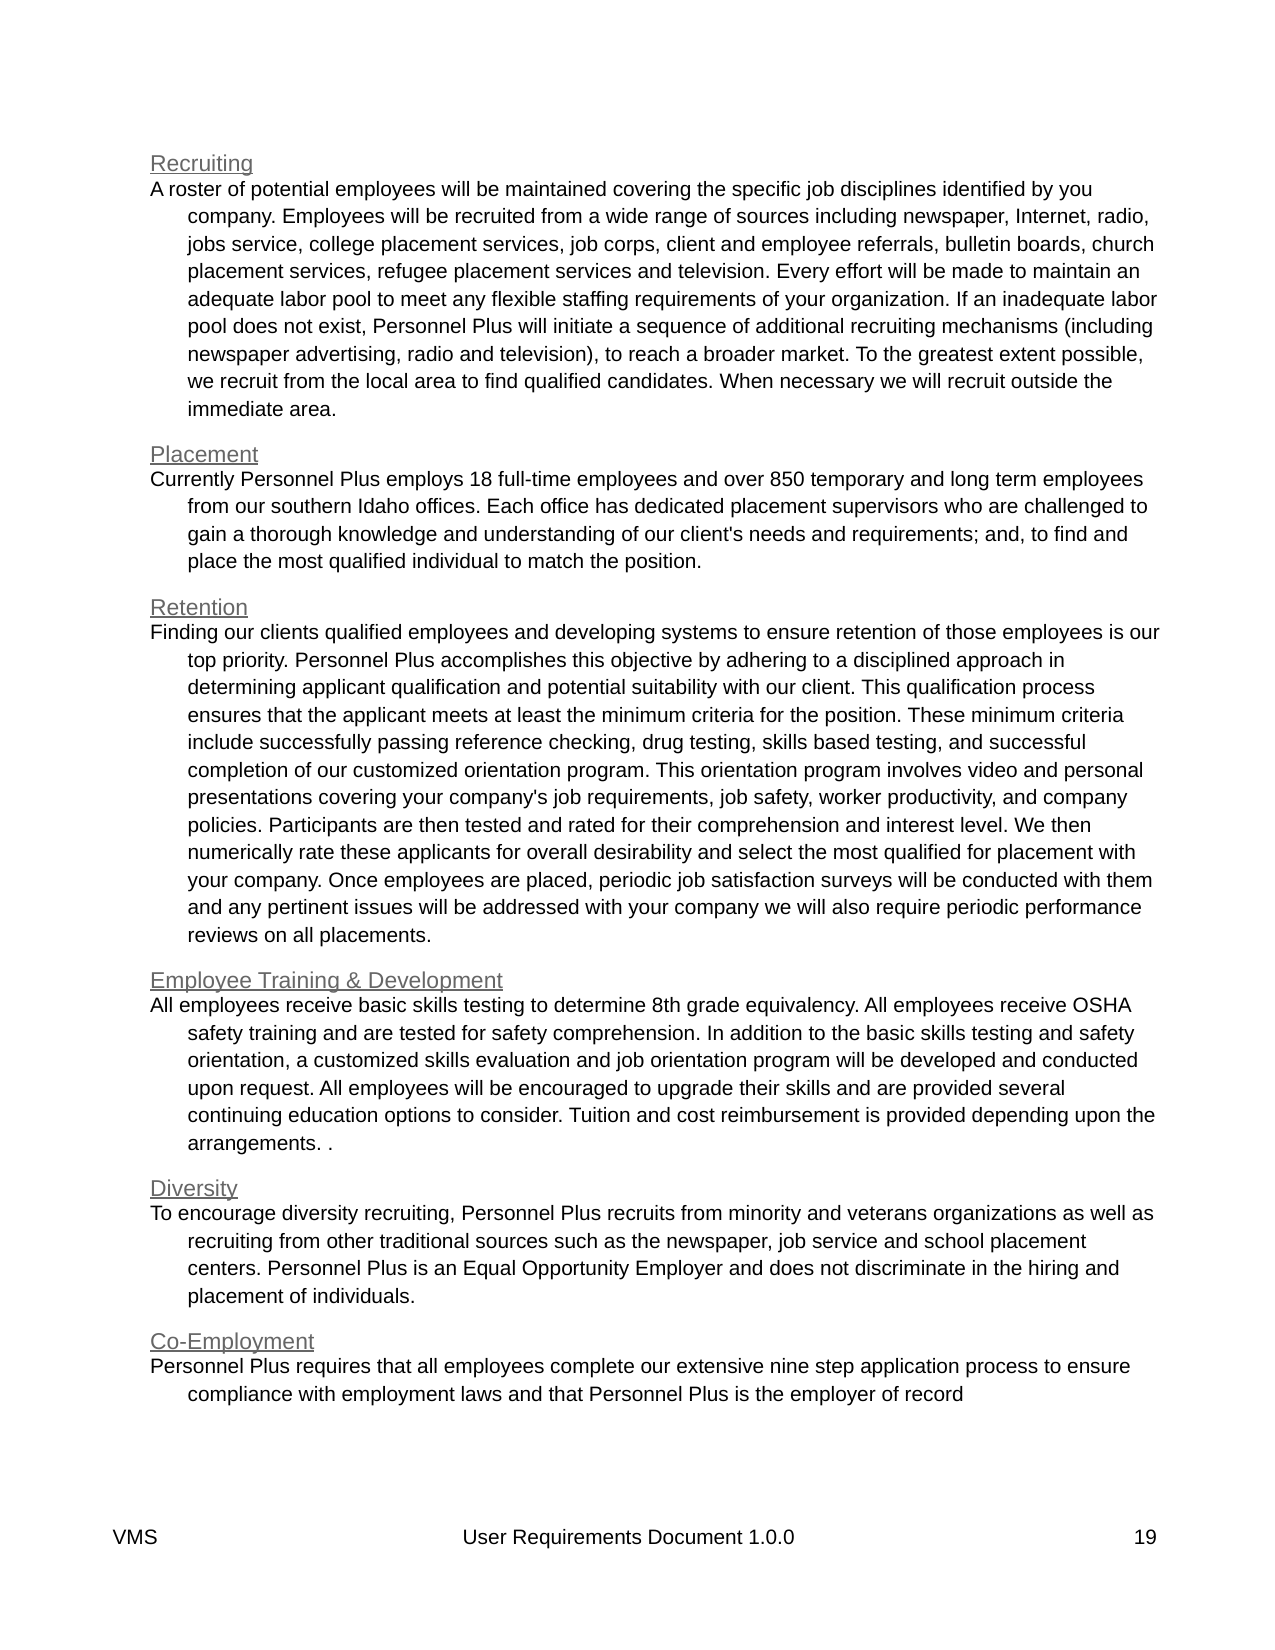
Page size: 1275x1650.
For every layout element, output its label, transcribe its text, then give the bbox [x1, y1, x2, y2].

text Currently Personnel Plus employs 18 full-time employees and over 850 temporary and long term employees from our southern Idaho offices. Each office has dedicated placement supervisors who are challenged to gain a thorough knowledge and understanding of our client's needs and requirements; and, to find and place the most qualified individual to match the position. [150, 467, 1162, 573]
text Personnel Plus requires that all employees complete our extensive nine step application process to ensure compliance with employment laws and that Personnel Plus is the employer of record [150, 1354, 1162, 1405]
subtitle Recruiting [150, 150, 1162, 176]
text To encourage diversity recruiting, Personnel Plus recruits from minority and veterans organizations as well as recruiting from other traditional sources such as the newspaper, job service and school placement centers. Personnel Plus is an Equal Opportunity Employer and does not discriminate in the hiring and placement of individuals. [150, 1201, 1162, 1307]
subtitle Retention [150, 593, 1162, 620]
text All employees receive basic skills testing to determine 8th grade equivalency. All employees receive OSHA safety training and are tested for safety comprehension. In addition to the basic skills testing and safety orientation, a customized skills evaluation and job orientation program will be developed and conducted upon request. All employees will be encouraged to upgrade their skills and are provided several continuing education options to consider. Tuition and cost reimbursement is provided depending upon the arrangements. . [150, 993, 1162, 1154]
text Finding our clients qualified employees and developing systems to ensure retention of those employees is our top priority. Personnel Plus accomplishes this objective by adhering to a disciplined approach in determining applicant qualification and potential suitability with our client. This qualification process ensures that the applicant meets at least the minimum criteria for the position. These minimum criteria include successfully passing reference checking, drug testing, skills based testing, and successful completion of our customized orientation program. This orientation program involves video and personal presentations covering your company's job requirements, job safety, worker productivity, and company policies. Participants are then tested and rated for their comprehension and interest level. We then numerically rate these applicants for overall desirability and select the most qualified for placement with your company. Once employees are placed, periodic job satisfaction surveys will be conducted with them and any pertinent issues will be addressed with your company we will also require periodic performance reviews on all placements. [150, 620, 1162, 946]
subtitle Co-Employment [150, 1328, 1162, 1354]
subtitle Diversity [150, 1174, 1162, 1201]
subtitle Employee Training & Development [150, 967, 1162, 993]
text A roster of potential employees will be maintained covering the specific job disciplines identified by you company. Employees will be recruited from a wide range of sources including newspaper, Internet, radio, jobs service, college placement services, job corps, client and employee referrals, bulletin boards, church placement services, refugee placement services and television. Every effort will be made to maintain an adequate labor pool to meet any flexible staffing requirements of your organization. If an inadequate labor pool does not exist, Personnel Plus will initiate a sequence of additional recruiting mechanisms (including newspaper advertising, radio and television), to reach a broader market. To the greatest extent possible, we recruit from the local area to find qualified candidates. When necessary we will recruit outside the immediate area. [150, 176, 1162, 420]
subtitle Placement [150, 441, 1162, 467]
